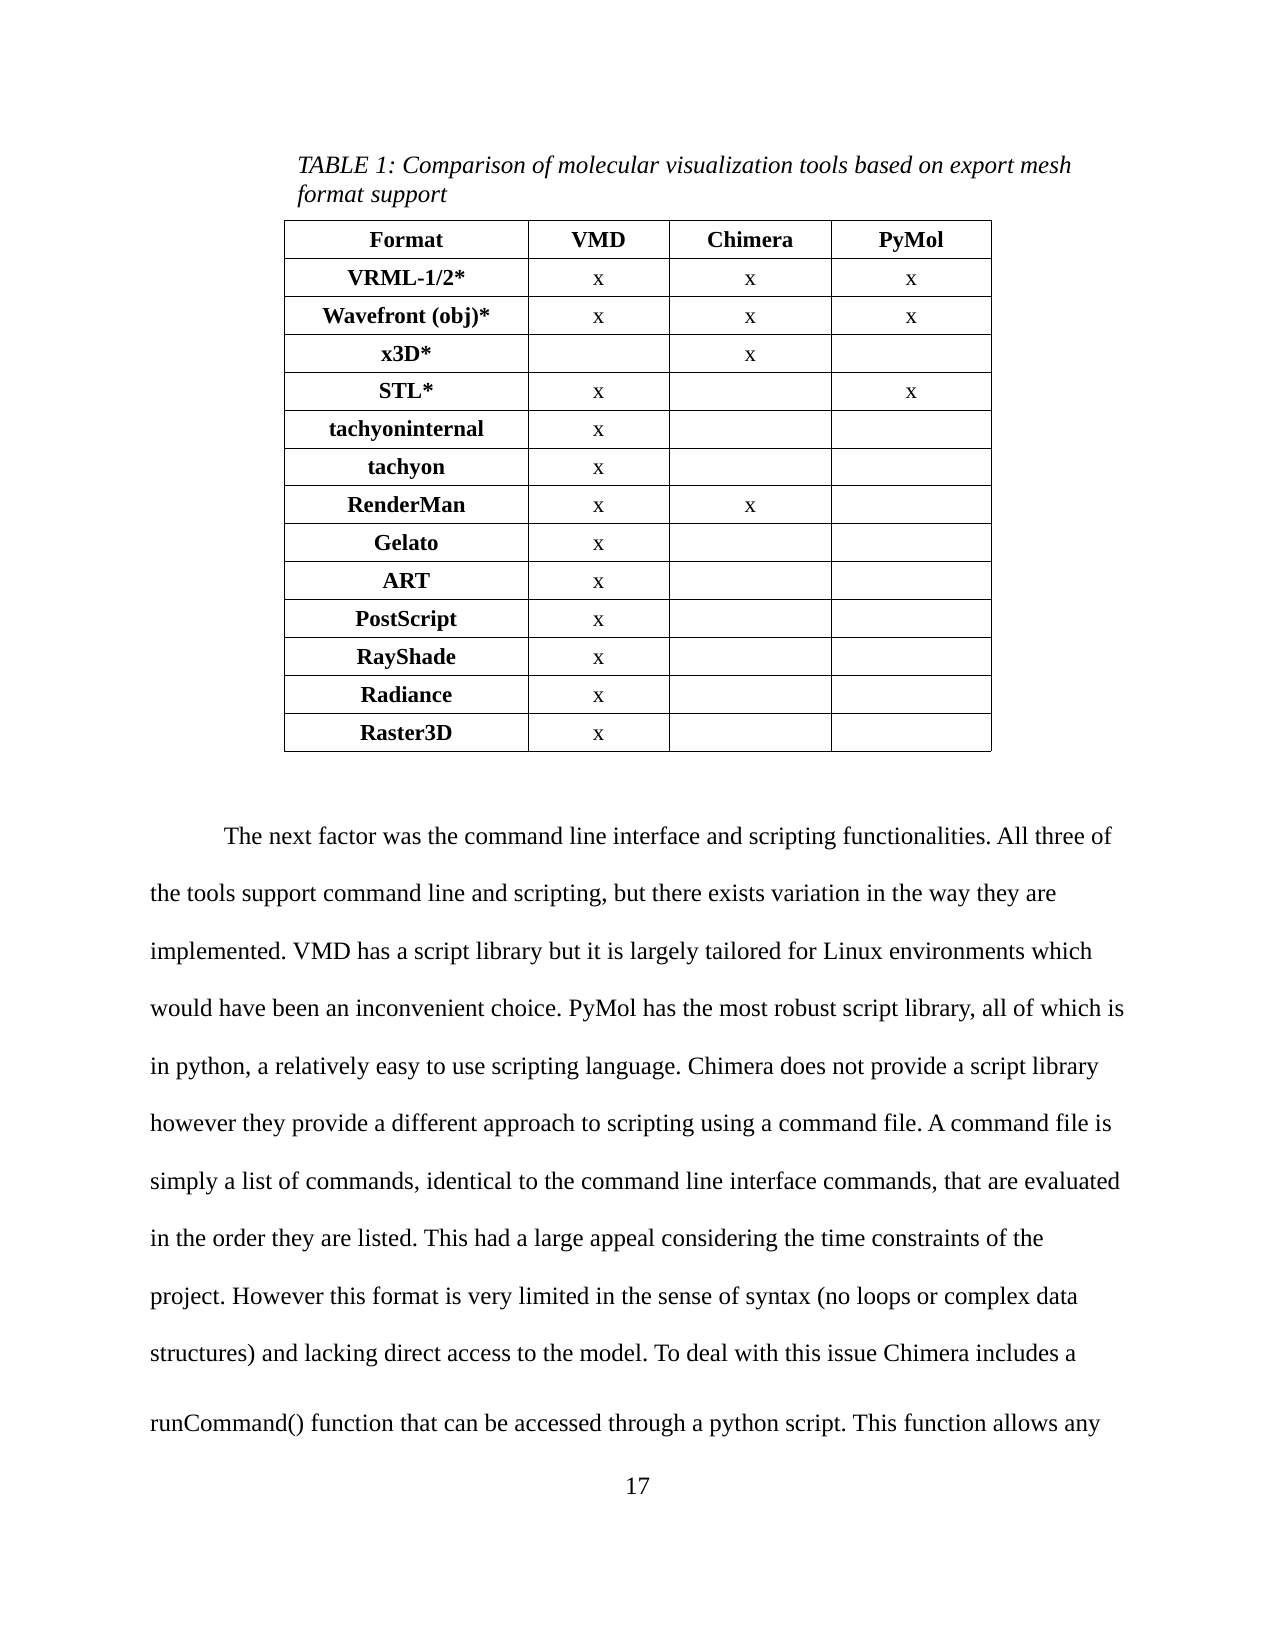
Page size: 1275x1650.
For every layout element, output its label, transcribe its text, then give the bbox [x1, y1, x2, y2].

table_header VMD [529, 221, 669, 258]
table_cell x [670, 335, 831, 372]
table_cell [529, 335, 669, 372]
table_cell x [670, 297, 831, 334]
table_cell x [529, 297, 669, 334]
table_cell [832, 676, 991, 713]
table_cell x [529, 373, 669, 409]
table_cell x [832, 297, 991, 334]
table_cell x [529, 714, 669, 751]
table_cell [670, 373, 831, 409]
table_cell x [529, 486, 669, 523]
table_cell x [529, 638, 669, 675]
table_cell x [529, 411, 669, 447]
table_cell VRML-1/2* [285, 259, 528, 296]
table_cell [832, 486, 991, 523]
table_cell [670, 676, 831, 713]
table_cell RenderMan [285, 486, 528, 523]
table_cell x [670, 486, 831, 523]
table_cell [832, 524, 991, 561]
table_cell STL* [285, 373, 528, 409]
table_cell x3D* [285, 335, 528, 372]
table_cell [832, 411, 991, 447]
table_cell [832, 562, 991, 599]
table_cell x [529, 524, 669, 561]
table_cell x [529, 562, 669, 599]
text The next factor was the command line interface and scripting functionalities. All three of the tools support command line and scripting, but there exists variation in the way they are implemented. VMD has a script library but it is largely tailored for Linux environments which would have been an inconvenient choice. PyMol has the most robust script library, all of which is in python, a relatively easy to use scripting language. Chimera does not provide a script library however they provide a different approach to scripting using a command file. A command file is simply a list of commands, identical to the command line interface commands, that are evaluated in the order they are listed. This had a large appeal considering the time constraints of the project. However this format is very limited in the sense of syntax (no loops or complex data structures) and lacking direct access to the model. To deal with this issue Chimera includes a [150, 821, 1125, 1367]
text TABLE 1: Comparison of molecular visualization tools based on export mesh format support [150, 150, 1125, 207]
table_cell [670, 714, 831, 751]
table_cell [670, 524, 831, 561]
table_cell tachyoninternal [285, 411, 528, 447]
table_cell x [670, 259, 831, 296]
table_cell [832, 714, 991, 751]
table_cell [832, 638, 991, 675]
table_cell x [832, 373, 991, 409]
table_cell [832, 600, 991, 637]
table_cell [670, 600, 831, 637]
table_header Format [285, 221, 528, 258]
table_cell Raster3D [285, 714, 528, 751]
table_cell ART [285, 562, 528, 599]
table_cell [670, 449, 831, 485]
table_cell x [529, 676, 669, 713]
table_cell Gelato [285, 524, 528, 561]
table_cell [670, 638, 831, 675]
table_cell PostScript [285, 600, 528, 637]
table_header Chimera [670, 221, 831, 258]
table_cell [832, 335, 991, 372]
table_cell x [529, 449, 669, 485]
table_cell tachyon [285, 449, 528, 485]
table_cell Wavefront (obj)* [285, 297, 528, 334]
table_cell RayShade [285, 638, 528, 675]
table_cell Radiance [285, 676, 528, 713]
table_cell x [529, 259, 669, 296]
table_cell [670, 562, 831, 599]
table_cell [670, 411, 831, 447]
table_cell [832, 449, 991, 485]
table_cell x [832, 259, 991, 296]
table_header PyMol [832, 221, 991, 258]
text runCommand() function that can be accessed through a python script. This function allows any [150, 1408, 1125, 1437]
table_cell x [529, 600, 669, 637]
